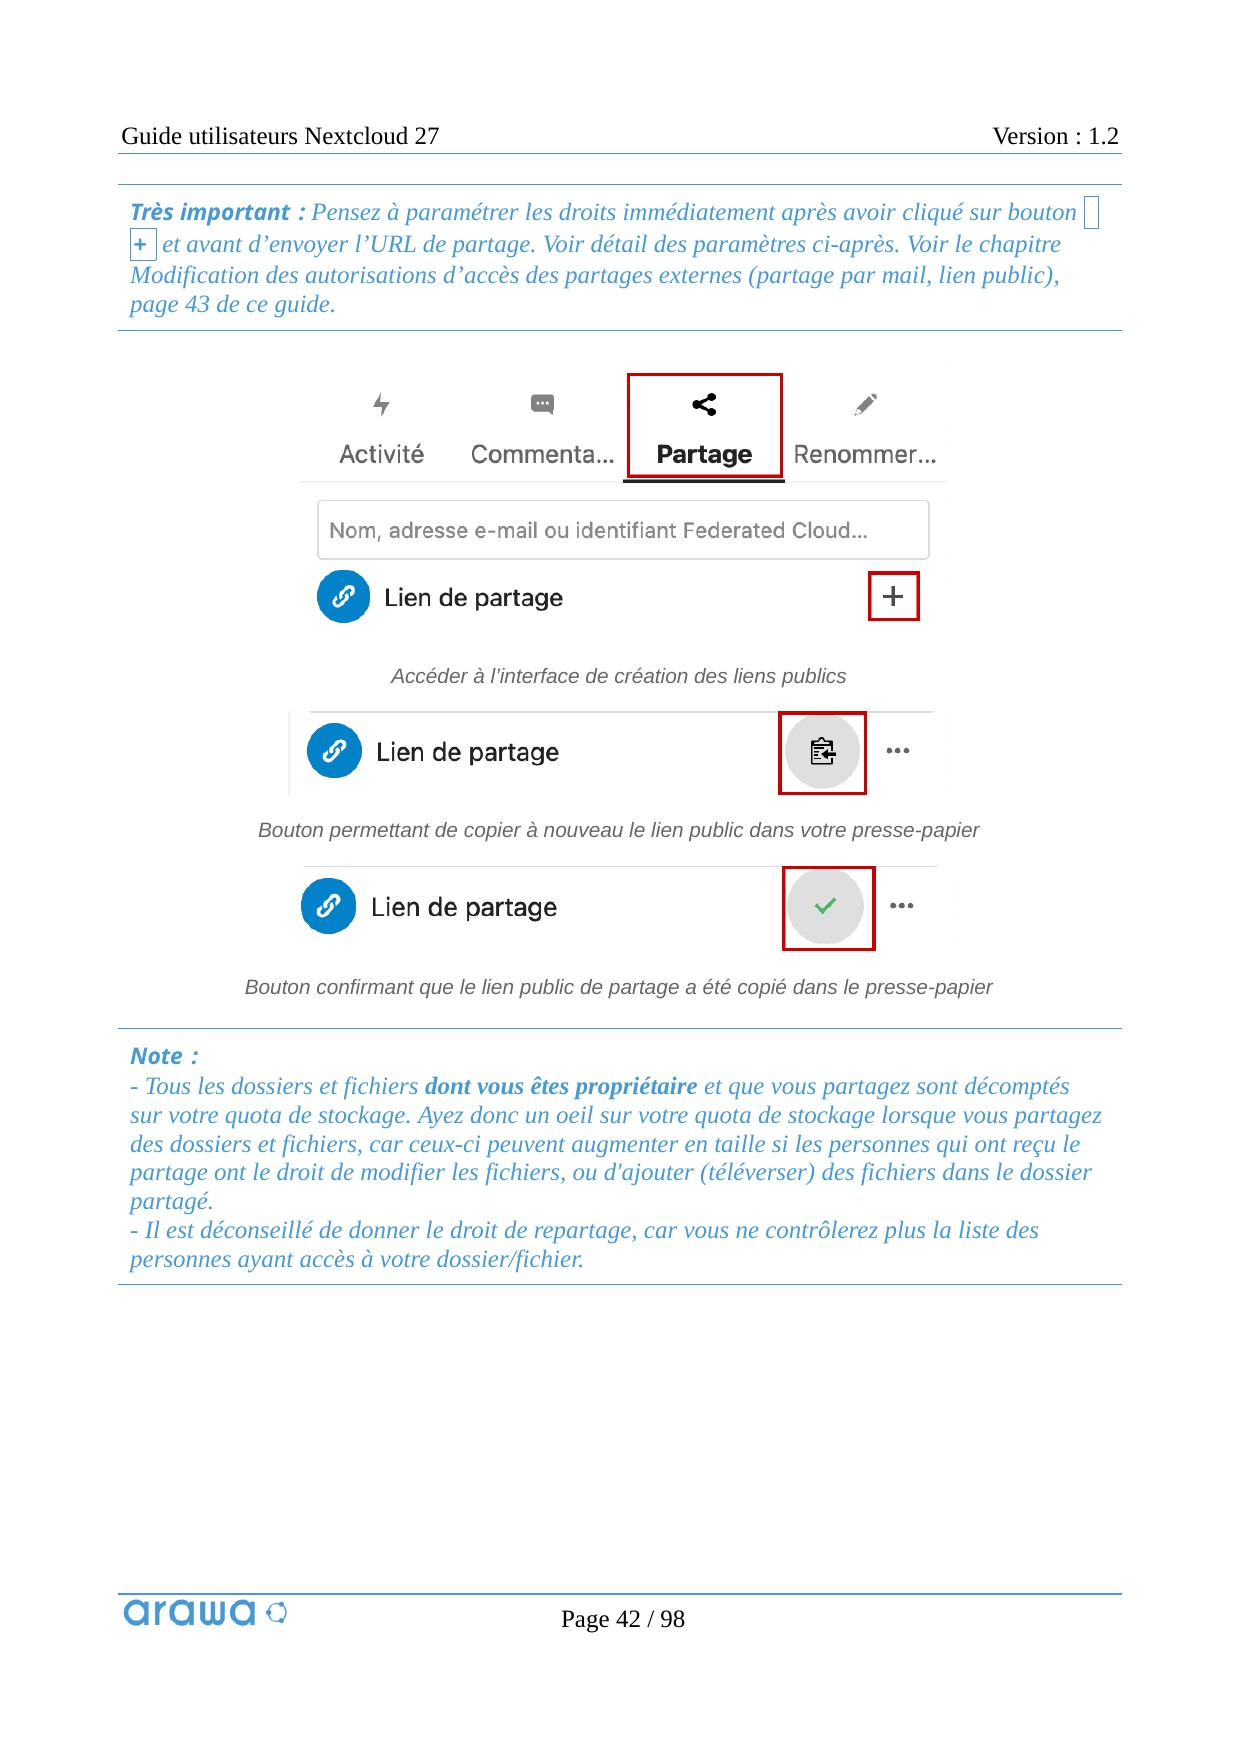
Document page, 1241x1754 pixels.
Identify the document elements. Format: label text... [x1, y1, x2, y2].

text Bouton permettant de copier à nouveau le lien public dans votre presse-papier [118, 818, 1122, 842]
picture [288, 711, 952, 795]
picture [283, 866, 957, 951]
text Note : - Tous les dossiers et fichiers dont vous êtes propriétaire et que vous partagez sont décomptés sur votre quota de stockage. Ayez donc un oeil sur votre quota de stockage lorsque vous partagez des dossiers et fichiers, car ceux-ci peuvent augmenter en taille si les personnes qui ont reçu le partage ont le droit de modifier les fichiers, ou d'ajouter (téléverser) des fichiers dans le dossier partagé. - Il est déconseillé de donner le droit de repartage, car vous ne contrôlerez plus la liste des personnes ayant accès à votre dossier/fichier. [118, 1029, 1122, 1284]
text Très important : Pensez à paramétrer les droits immédiatement après avoir cliqué sur bouton + et avant d’envoyer l’URL de partage. Voir détail des paramètres ci-après. Voir le chapitre Modification des autorisations d’accès des partages externes (partage par mail, lien public), page 43 de ce guide. [118, 185, 1122, 330]
picture [121, 1597, 290, 1628]
picture [300, 359, 946, 636]
text Bouton confirmant que le lien public de partage a été copié dans le presse-papier [118, 974, 1122, 998]
text Accéder à l’interface de création des liens publics [118, 663, 1122, 687]
